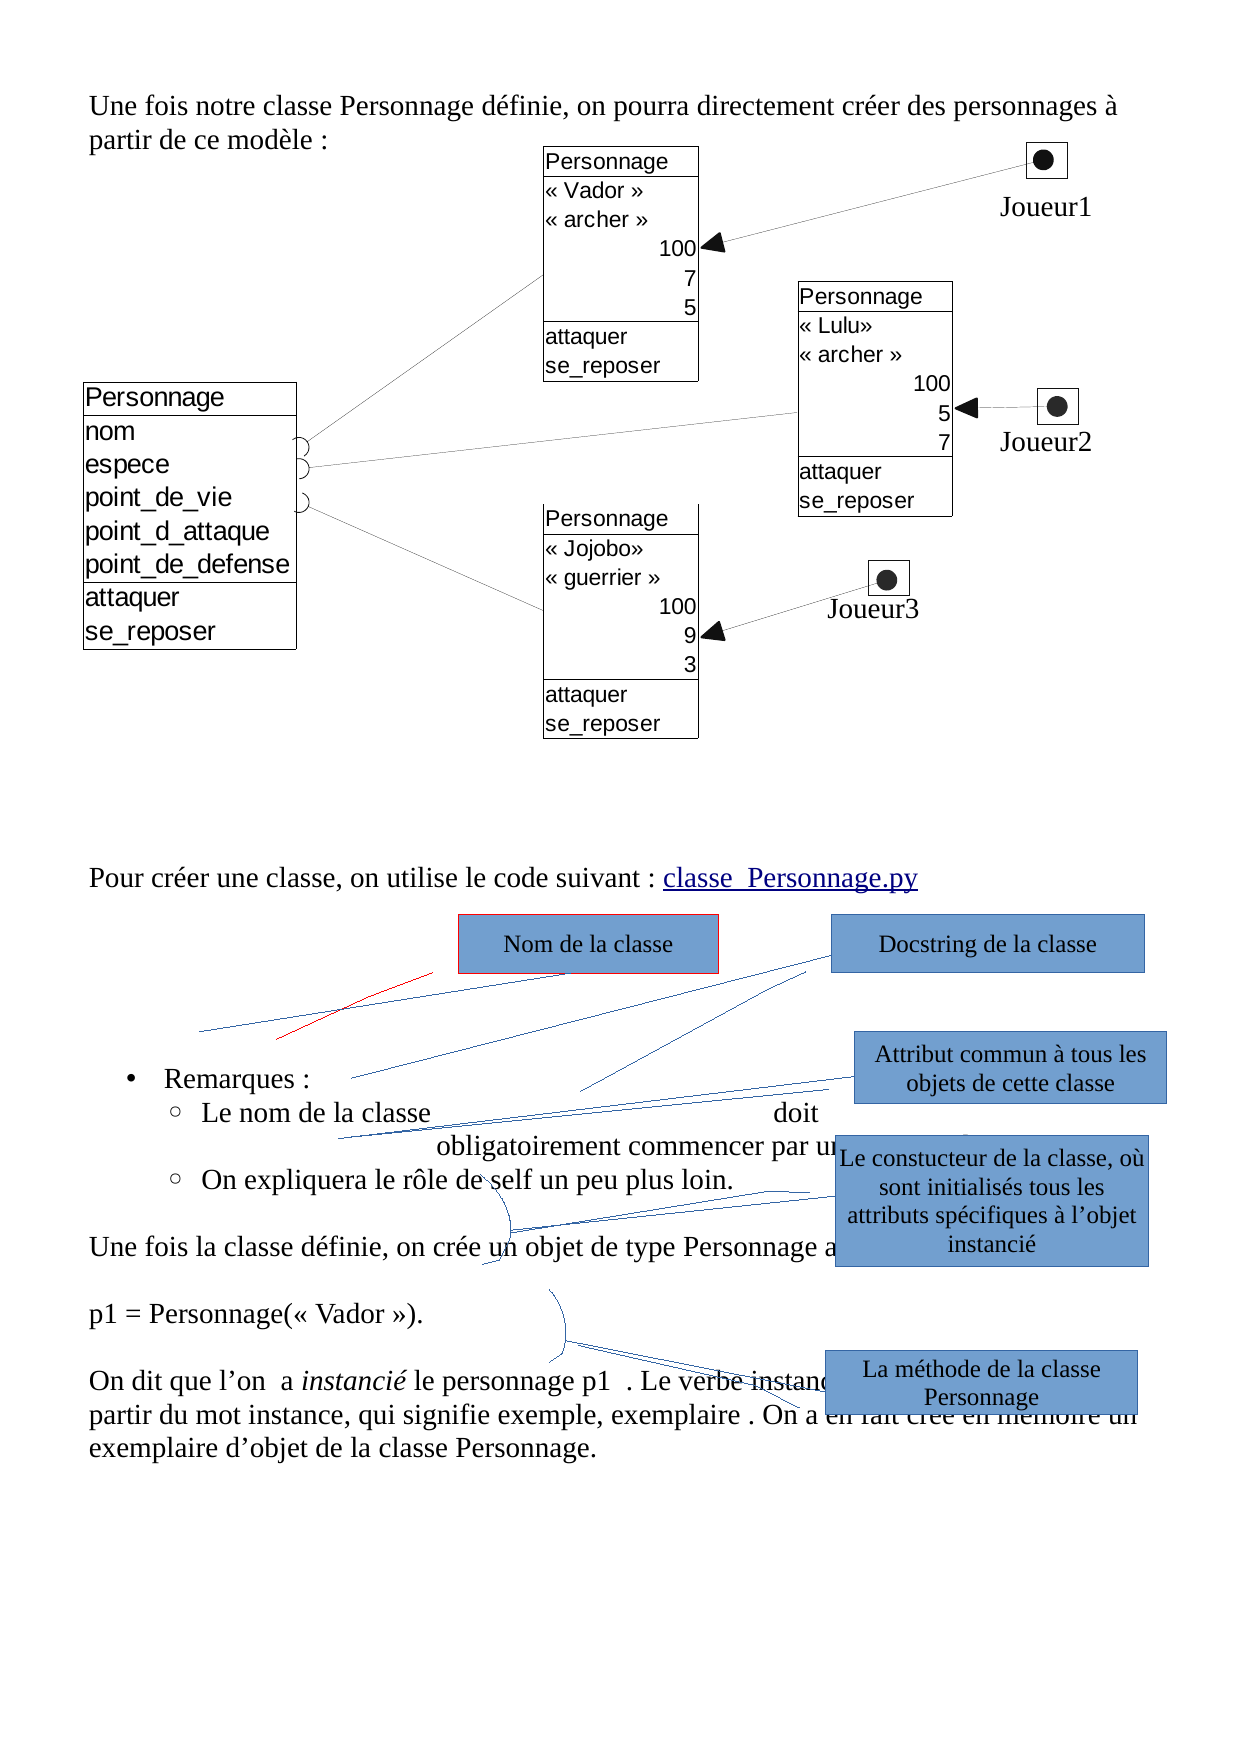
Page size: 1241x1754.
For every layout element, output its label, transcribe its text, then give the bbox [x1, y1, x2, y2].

text Une fois notre classe Personnage définie, on pourra directement créer des personnages à partir de ce modèle : [88, 88, 1163, 156]
text Joueur2 [305, 424, 685, 457]
text p1 = Personnage(« Vador »). [88, 1296, 1163, 1330]
text Joueur3 [504, 592, 543, 609]
text Joueur2 [297, 424, 330, 440]
list Remarques : [126, 1061, 854, 1095]
text On dit que l’on a instancié le personnage p1 . Le verbe instancier est un anglicisme, à partir du mot instance, qui signifie exemple, exemplaire . On a en fait créé en mémoire un exemplaire d’objet de la classe Personnage. [88, 1363, 1163, 1464]
text Joueur3 [745, 592, 1163, 625]
text Joueur2 [413, 424, 798, 457]
list Le nom de la classe doit obligatoirement commencer par une majuscule. [163, 1095, 1163, 1162]
text Joueur1 [699, 189, 925, 223]
text Joueur2 [297, 438, 308, 457]
list On expliquera le rôle de self un peu plus loin. [163, 1162, 835, 1196]
text Joueur1 [544, 189, 698, 223]
text Joueur3 [544, 592, 698, 625]
text Joueur3 [297, 592, 543, 625]
text Pour créer une classe, on utilise le code suivant : classe_Personnage.py [88, 860, 1163, 893]
text Joueur1 [88, 189, 543, 223]
text Joueur2 [88, 424, 296, 457]
text Joueur1 [802, 189, 1163, 223]
text Joueur2 [953, 424, 1163, 457]
text Joueur3 [699, 592, 844, 625]
text Une fois la classe définie, on crée un objet de type Personnage avec la commande : [88, 1229, 835, 1263]
text Joueur3 [88, 592, 296, 625]
text Joueur2 [799, 424, 952, 456]
